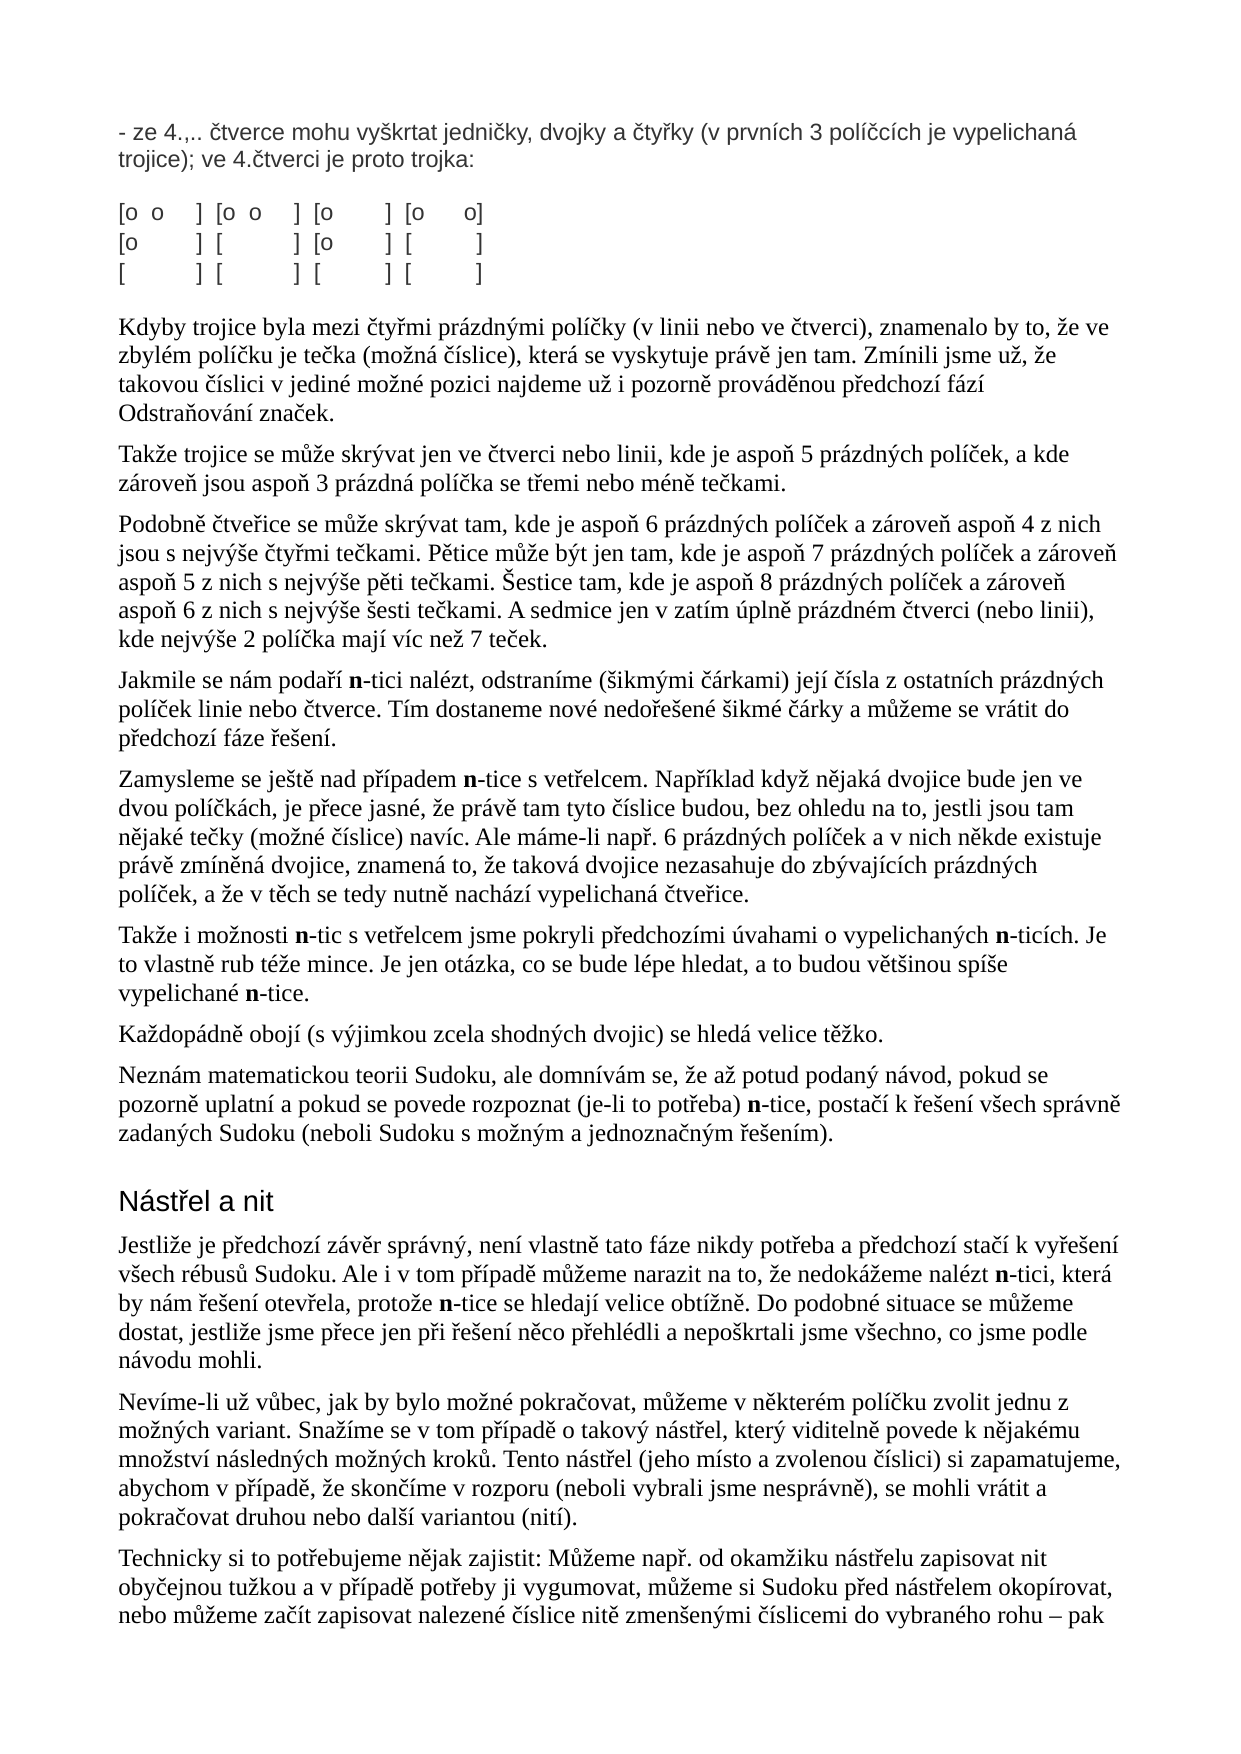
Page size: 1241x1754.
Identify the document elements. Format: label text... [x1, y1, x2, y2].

text Takže i možnosti n-tic s vetřelcem jsme pokryli předchozími úvahami o vypelichaných n-ticích. Je to vlastně rub téže mince. Je jen otázka, co se bude lépe hledat, a to budou většinou spíše vypelichané n-tice. [118, 921, 1122, 1007]
text Kdyby trojice byla mezi čtyřmi prázdnými políčky (v linii nebo ve čtverci), znamenalo by to, že ve zbylém políčku je tečka (možná číslice), která se vyskytuje právě jen tam. Zmínili jsme už, že takovou číslici v jediné možné pozici najdeme už i pozorně prováděnou předchozí fází Odstraňování značek. [118, 312, 1122, 427]
text [ ] [ ] [ ] [ ] [118, 255, 1122, 285]
text Podobně čtveřice se může skrývat tam, kde je aspoň 6 prázdných políček a zároveň aspoň 4 z nich jsou s nejvýše čtyřmi tečkami. Pětice může být jen tam, kde je aspoň 7 prázdných políček a zároveň aspoň 5 z nich s nejvýše pěti tečkami. Šestice tam, kde je aspoň 8 prázdných políček a zároveň aspoň 6 z nich s nejvýše šesti tečkami. A sedmice jen v zatím úplně prázdném čtverci (nebo linii), kde nejvýše 2 políčka mají víc než 7 teček. [118, 509, 1122, 653]
text Nevíme-li už vůbec, jak by bylo možné pokračovat, můžeme v některém políčku zvolit jednu z možných variant. Snažíme se v tom případě o takový nástřel, který viditelně povede k nějakému množství následných možných kroků. Tento nástřel (jeho místo a zvolenou číslici) si zapamatujeme, abychom v případě, že skončíme v rozporu (neboli vybrali jsme nesprávně), se mohli vrátit a pokračovat druhou nebo další variantou (nití). [118, 1387, 1122, 1530]
subtitle Nástřel a nit [118, 1184, 1122, 1218]
text [o o ] [o o ] [o ] [o o] [118, 199, 1122, 226]
text - ze 4.,.. čtverce mohu vyškrtat jedničky, dvojky a čtyřky (v prvních 3 políčcích je vypelichaná trojice); ve 4.čtverci je proto trojka: [118, 118, 1122, 172]
text [o ] [ ] [o ] [ ] [118, 226, 1122, 255]
text Zamysleme se ještě nad případem n-tice s vetřelcem. Například když nějaká dvojice bude jen ve dvou políčkách, je přece jasné, že právě tam tyto číslice budou, bez ohledu na to, jestli jsou tam nějaké tečky (možné číslice) navíc. Ale máme-li např. 6 prázdných políček a v nich někde existuje právě zmíněná dvojice, znamená to, že taková dvojice nezasahuje do zbývajících prázdných políček, a že v těch se tedy nutně nachází vypelichaná čtveřice. [118, 764, 1122, 908]
text Technicky si to potřebujeme nějak zajistit: Můžeme např. od okamžiku nástřelu zapisovat nit obyčejnou tužkou a v případě potřeby ji vygumovat, můžeme si Sudoku před nástřelem okopírovat, nebo můžeme začít zapisovat nalezené číslice nitě zmenšenými číslicemi do vybraného rohu – pak [118, 1543, 1122, 1629]
text Jestliže je předchozí závěr správný, není vlastně tato fáze nikdy potřeba a předchozí stačí k vyřešení všech rébusů Sudoku. Ale i v tom případě můžeme narazit na to, že nedokážeme nalézt n-tici, která by nám řešení otevřela, protože n-tice se hledají velice obtížně. Do podobné situace se můžeme dostat, jestliže jsme přece jen při řešení něco přehlédli a nepoškrtali jsme všechno, co jsme podle návodu mohli. [118, 1230, 1122, 1374]
text Jakmile se nám podaří n-tici nalézt, odstraníme (šikmými čárkami) její čísla z ostatních prázdných políček linie nebo čtverce. Tím dostaneme nové nedořešené šikmé čárky a můžeme se vrátit do předchozí fáze řešení. [118, 666, 1122, 752]
text Neznám matematickou teorii Sudoku, ale domnívám se, že až potud podaný návod, pokud se pozorně uplatní a pokud se povede rozpoznat (je-li to potřeba) n-tice, postačí k řešení všech správně zadaných Sudoku (neboli Sudoku s možným a jednoznačným řešením). [118, 1061, 1122, 1147]
text Každopádně obojí (s výjimkou zcela shodných dvojic) se hledá velice těžko. [118, 1019, 1122, 1048]
text Takže trojice se může skrývat jen ve čtverci nebo linii, kde je aspoň 5 prázdných políček, a kde zároveň jsou aspoň 3 prázdná políčka se třemi nebo méně tečkami. [118, 439, 1122, 497]
